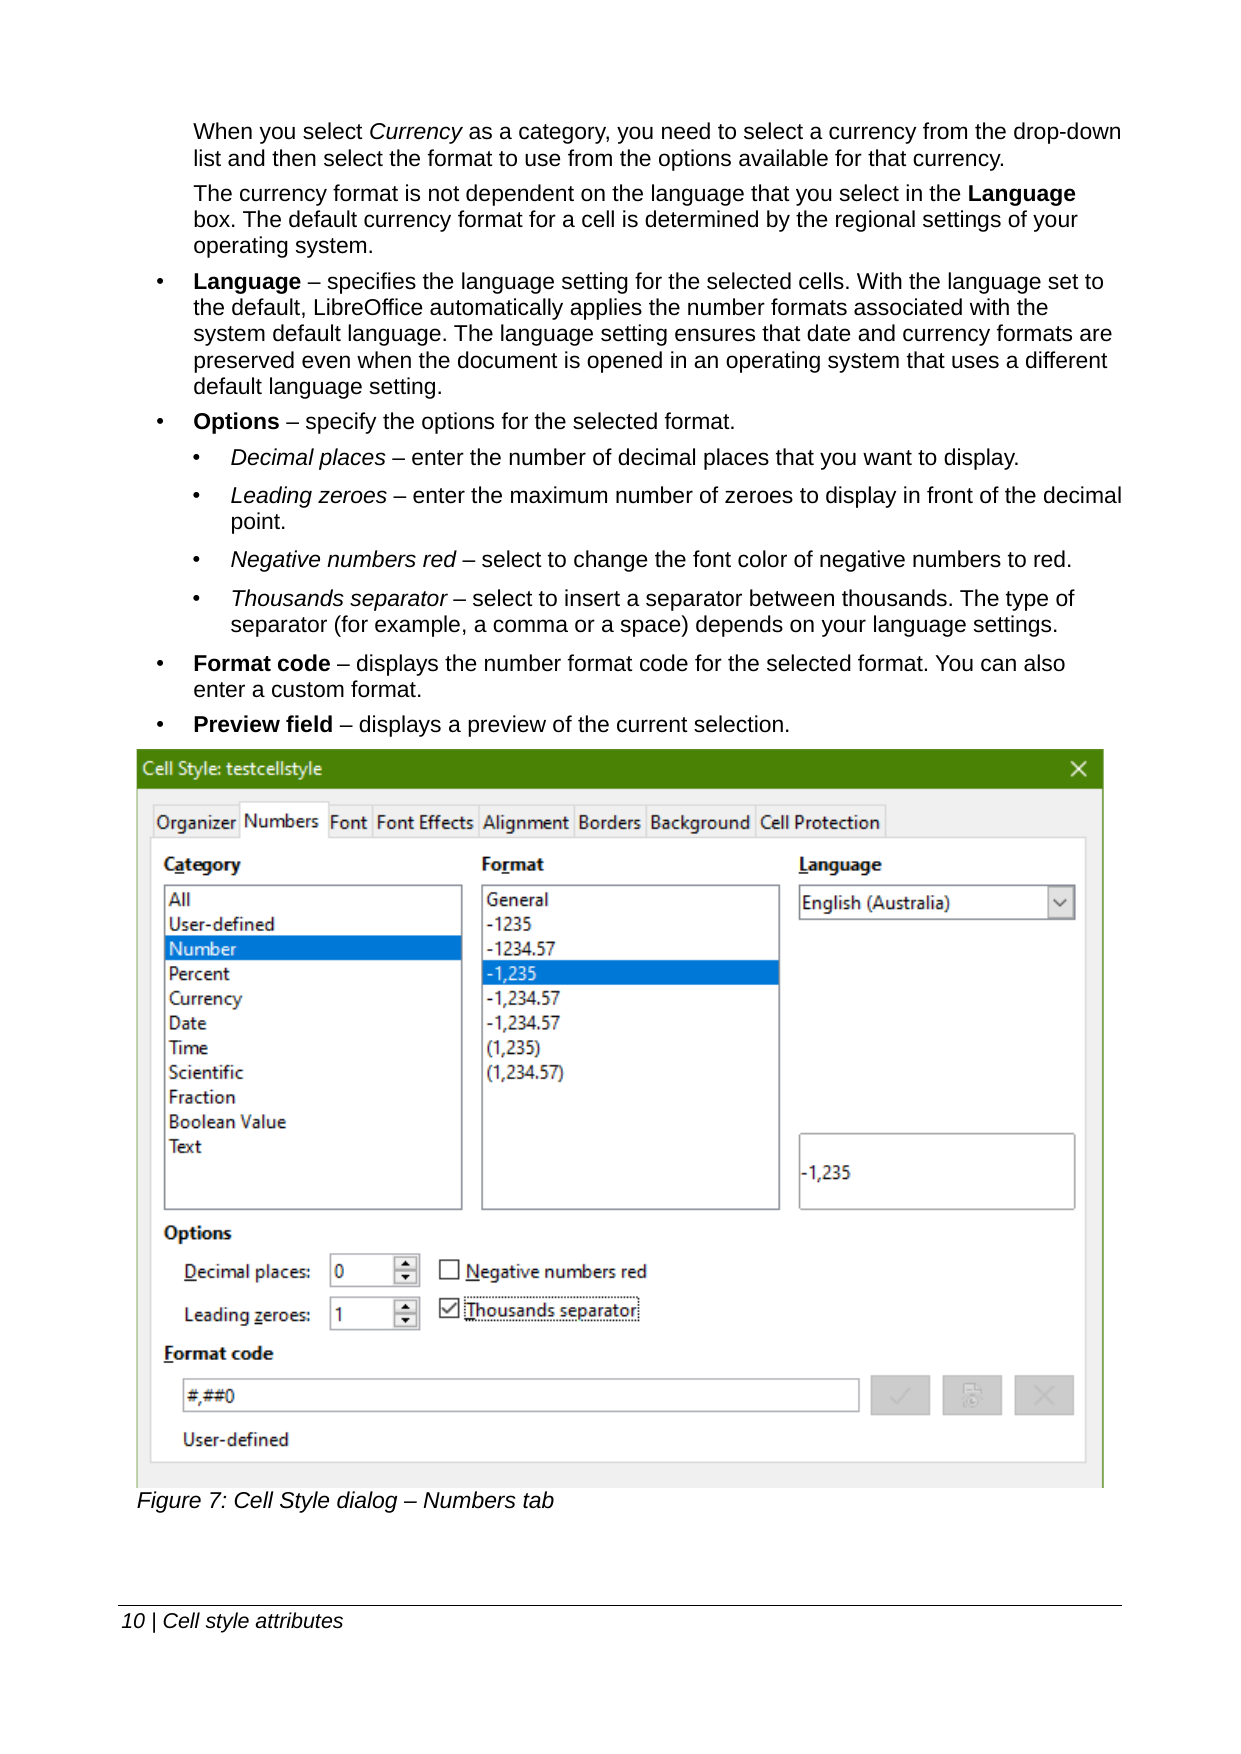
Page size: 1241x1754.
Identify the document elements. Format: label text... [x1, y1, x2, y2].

list Preview field – displays a preview of the current selection. [156, 711, 1122, 737]
text Figure 7: Cell Style dialog – Numbers tab [137, 1488, 1104, 1513]
list Language – specifies the language setting for the selected cells. With the language set to the default, LibreOffice automatically applies the number formats associated with the system default language. The language setting ensures that date and currency formats are preserved even when the document is opened in an operating system that uses a different default language setting. [156, 268, 1122, 399]
list Format code – displays the number format code for the selected format. You can also enter a custom format. [156, 649, 1122, 702]
list When you select Currency as a category, you need to select a currency from the drop-down list and then select the format to use from the options available for that currency. [193, 118, 1122, 171]
list Leading zeroes – enter the maximum number of zeroes to display in front of the decimal point. [192, 482, 1122, 534]
list Decimal places – enter the number of decimal places that you want to display. [192, 443, 1122, 470]
list Negative numbers red – select to change the font color of negative numbers to red. [192, 546, 1122, 573]
list The currency format is not dependent on the language that you select in the Language box. The default currency format for a cell is determined by the regional settings of your operating system. [193, 180, 1122, 259]
list Thousands separator – select to insert a separator between thousands. The type of separator (for example, a comma or a space) depends on your language settings. [192, 585, 1122, 637]
picture [136, 749, 1104, 1488]
list Options – specify the options for the selected format. [156, 408, 1122, 434]
